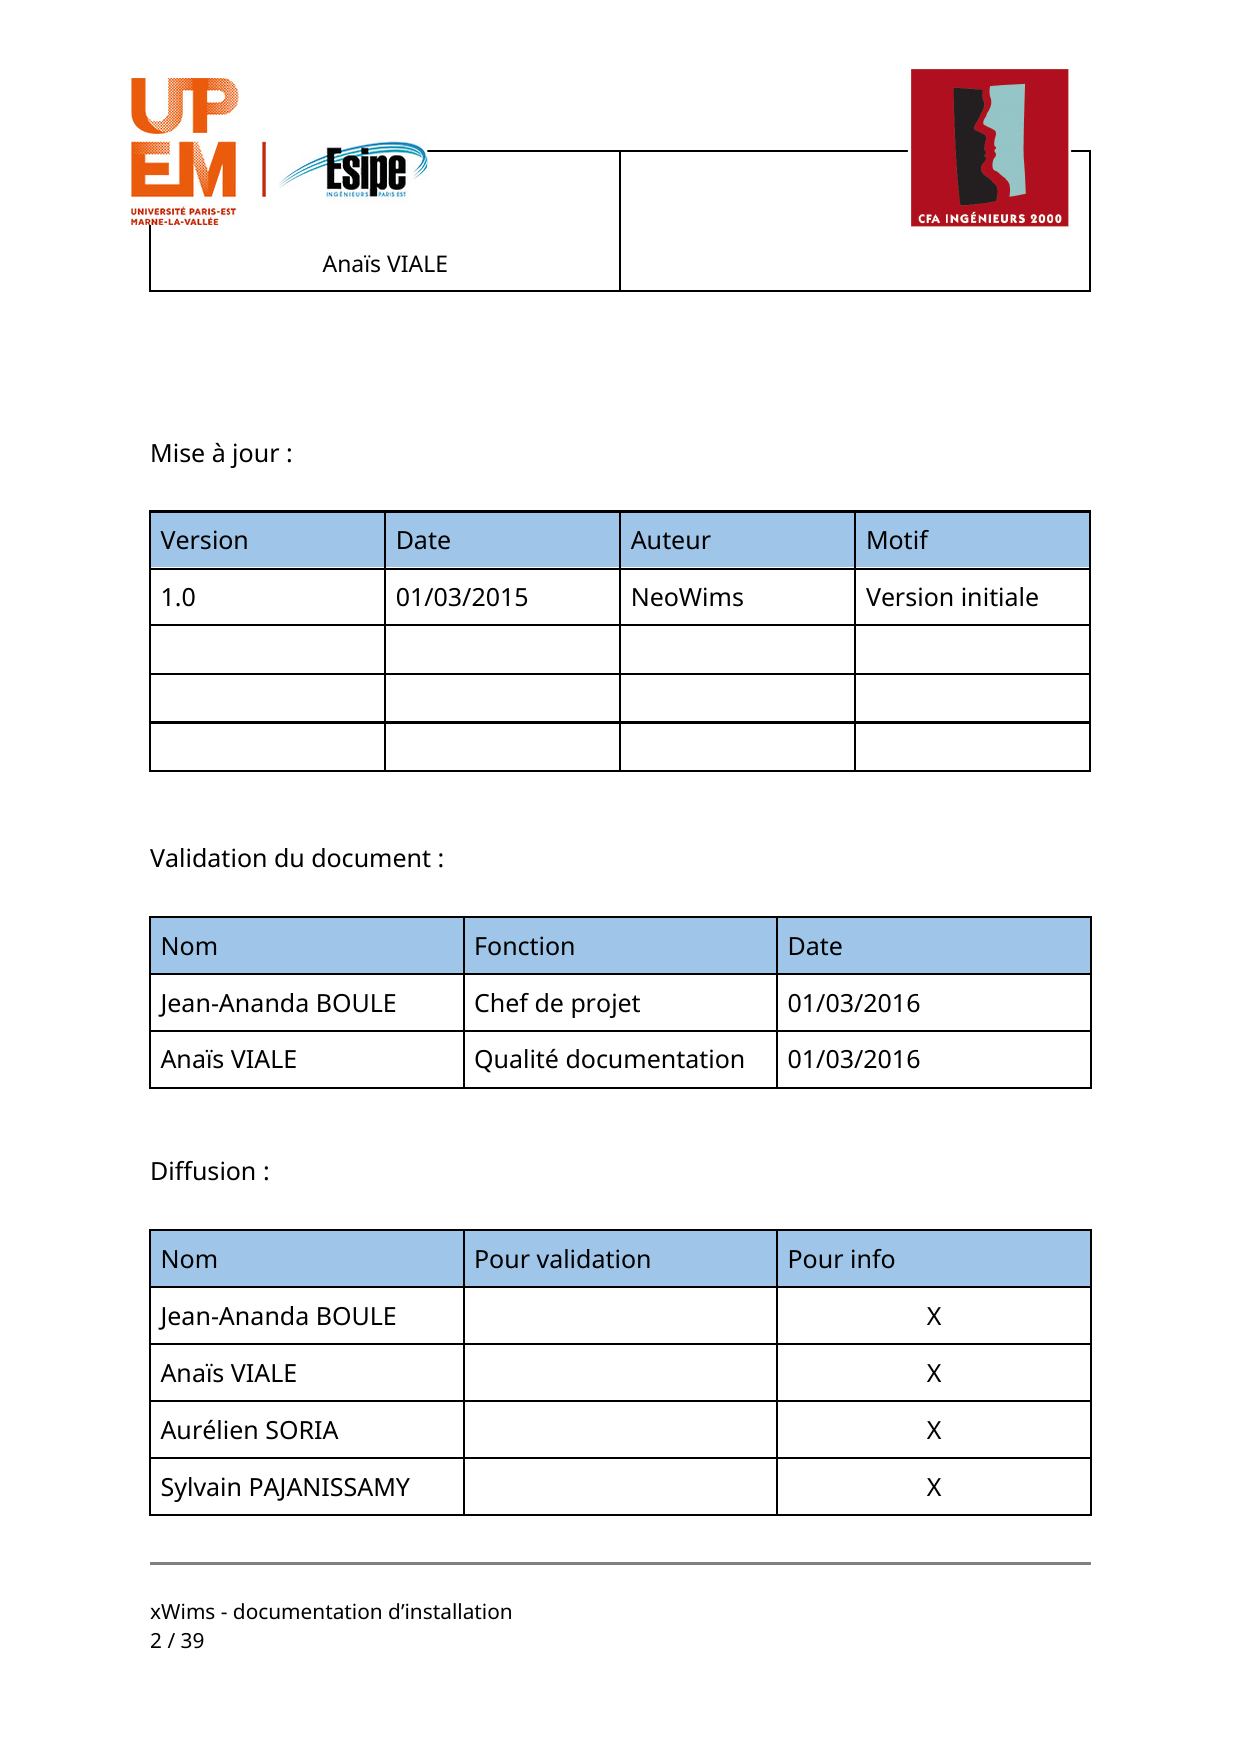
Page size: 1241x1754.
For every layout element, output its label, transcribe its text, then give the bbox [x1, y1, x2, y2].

table_header Fonction [465, 918, 776, 973]
table_header Nom [151, 1231, 463, 1286]
text Diffusion : [150, 1154, 1091, 1188]
table_cell [465, 1459, 776, 1514]
table_header [428, 152, 619, 224]
table_cell [621, 675, 854, 721]
table_header Motif [856, 513, 1089, 567]
table_cell 1.0 [151, 570, 384, 624]
table_header Nom [151, 918, 463, 973]
table_cell 01/03/2016 [778, 975, 1090, 1030]
table_cell NeoWims [621, 570, 854, 624]
text Mise à jour : [150, 435, 1091, 469]
table_cell [465, 1402, 776, 1457]
text Validation du document : [150, 841, 1091, 875]
table_cell X [778, 1345, 1090, 1400]
table_cell [151, 675, 384, 721]
table_cell [856, 675, 1089, 721]
table_cell Sylvain PAJANISSAMY [151, 1459, 463, 1514]
table_cell Jean-Ananda BOULE [151, 975, 463, 1030]
table_cell 01/03/2016 [778, 1032, 1090, 1087]
table_cell Aurélien SORIA [151, 1402, 463, 1457]
table_cell [856, 626, 1089, 673]
table_cell [151, 626, 384, 673]
table_header Pour validation [465, 1231, 776, 1286]
table_cell Anaïs VIALE [151, 1032, 463, 1087]
table_cell 01/03/2015 [386, 570, 619, 624]
table_cell [386, 626, 619, 673]
table_cell Anaïs VIALE [151, 1345, 463, 1400]
table_cell X [778, 1402, 1090, 1457]
picture [131, 78, 428, 225]
table_cell X [778, 1459, 1090, 1514]
table_header Anaïs VIALE [151, 225, 619, 289]
table_cell Version initiale [856, 570, 1089, 624]
table_header Pour info [778, 1231, 1090, 1286]
table_cell [465, 1345, 776, 1400]
table_cell Jean-Ananda BOULE [151, 1288, 463, 1343]
table_cell [386, 724, 619, 770]
table_cell [151, 724, 384, 770]
table_cell X [778, 1288, 1090, 1343]
table_cell Chef de projet [465, 975, 776, 1030]
table_cell [621, 724, 854, 770]
table_header Date [778, 918, 1090, 973]
table_cell [386, 675, 619, 721]
table_cell [621, 626, 854, 673]
table_cell Qualité documentation [465, 1032, 776, 1087]
table_cell [465, 1288, 776, 1343]
picture [907, 66, 1072, 230]
table_cell [856, 724, 1089, 770]
table_header Date [386, 513, 619, 567]
table_header Version [151, 513, 384, 567]
table_header [621, 152, 1089, 289]
table_header Auteur [621, 513, 854, 567]
